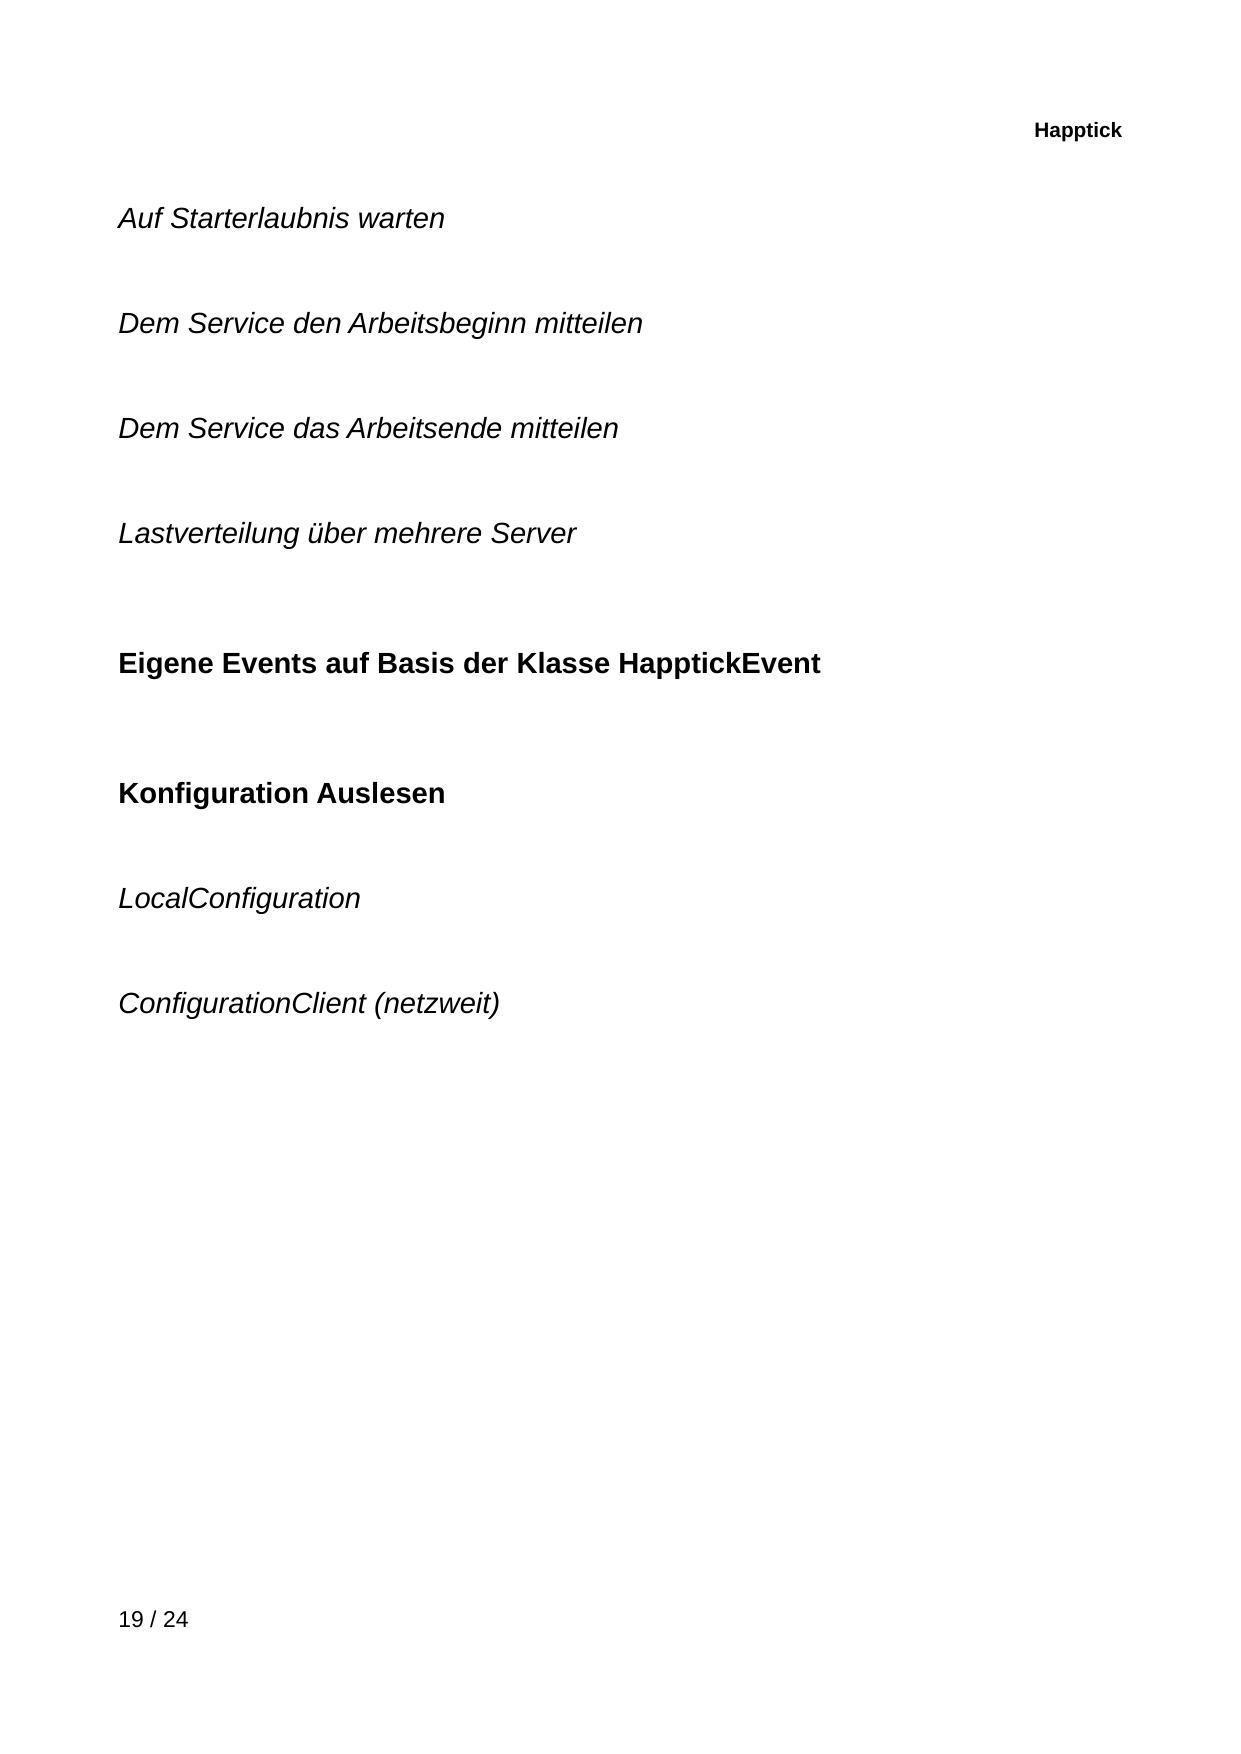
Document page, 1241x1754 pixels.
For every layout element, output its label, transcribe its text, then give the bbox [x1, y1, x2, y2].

subtitle Dem Service das Arbeitsende mitteilen [118, 411, 1122, 444]
subtitle LocalConfiguration [118, 881, 1122, 914]
subtitle Konfiguration Auslesen [118, 776, 1122, 809]
subtitle Dem Service den Arbeitsbeginn mitteilen [118, 306, 1122, 339]
subtitle ConfigurationClient (netzweit) [118, 986, 1122, 1019]
subtitle Auf Starterlaubnis warten [118, 201, 1122, 234]
subtitle Eigene Events auf Basis der Klasse HapptickEvent [118, 646, 1122, 679]
subtitle Lastverteilung über mehrere Server [118, 516, 1122, 549]
